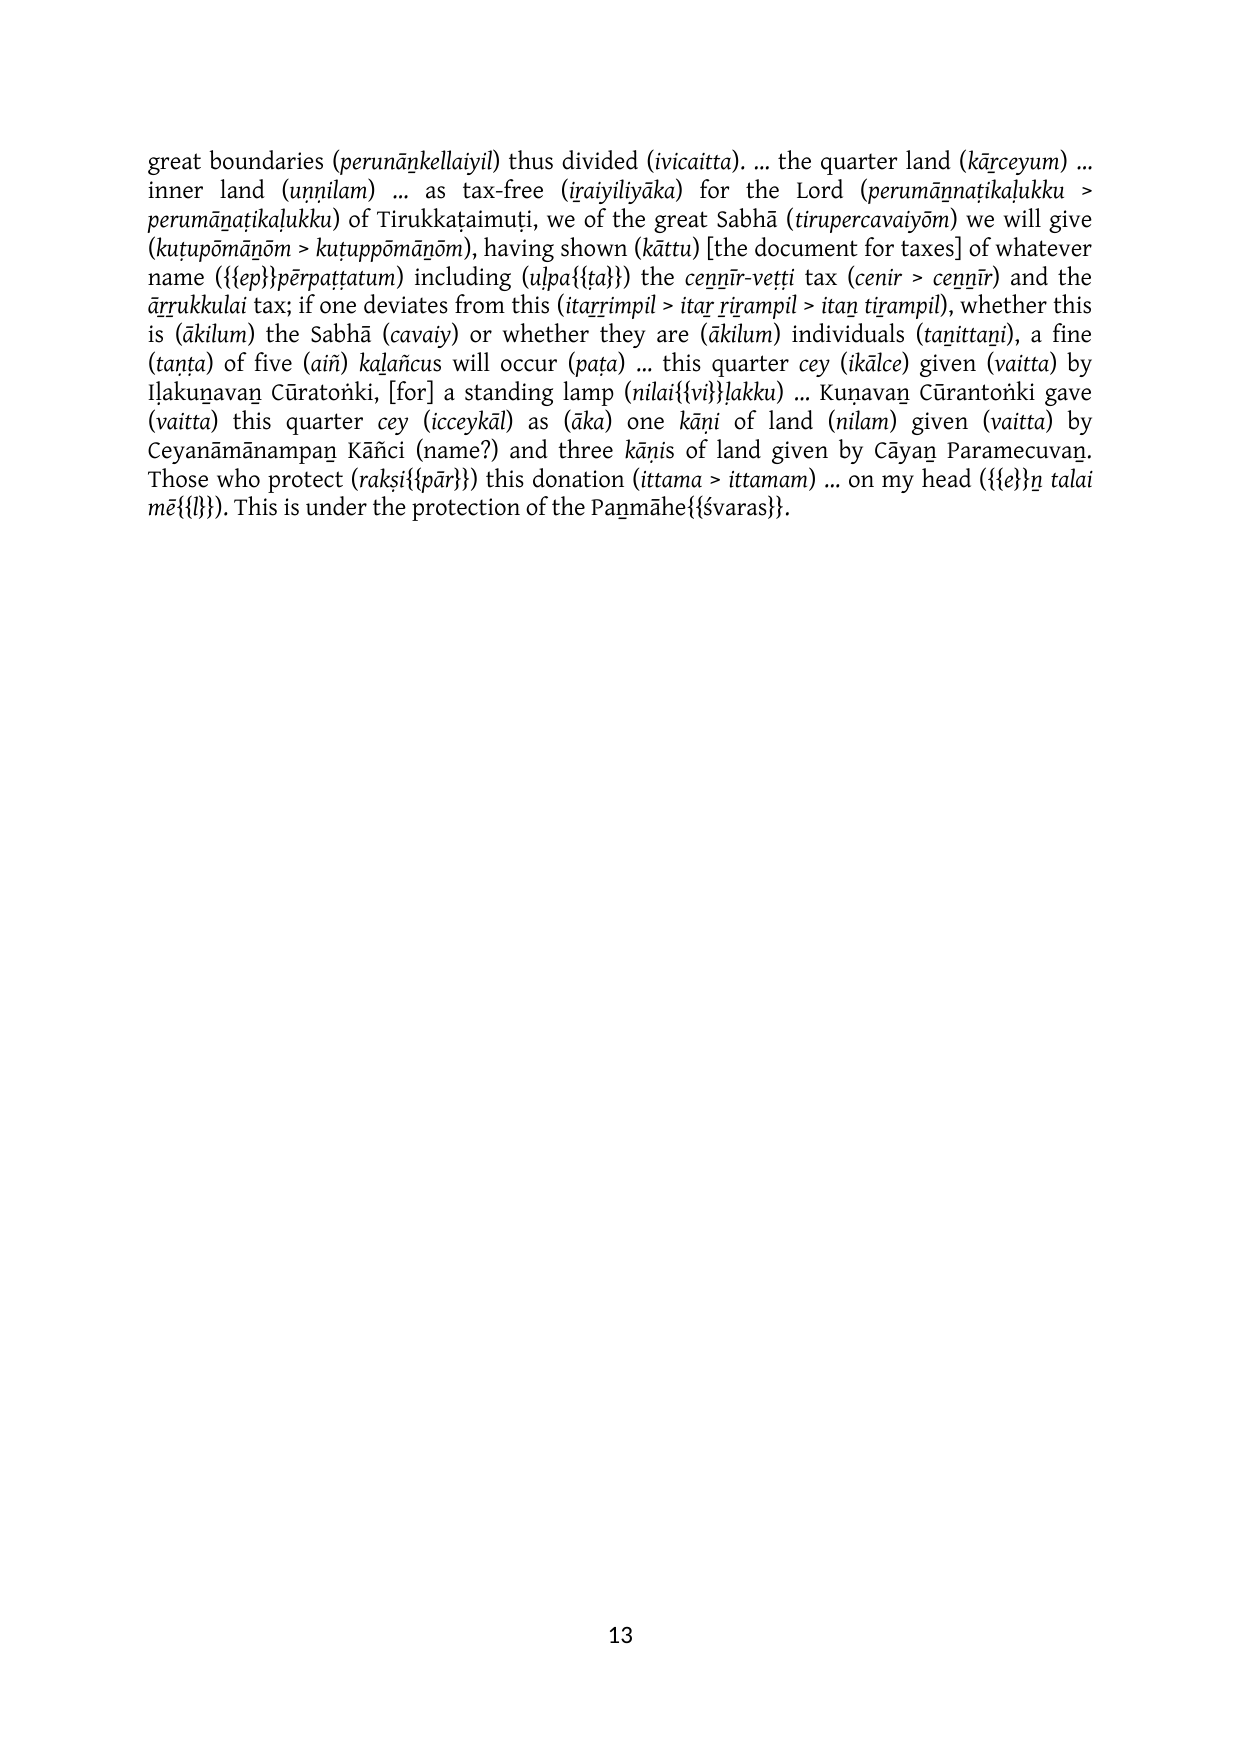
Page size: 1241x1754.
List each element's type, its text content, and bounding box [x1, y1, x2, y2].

text great boundaries (perunāṉkellaiyil) thus divided (ivicaitta). … the quarter land (kāṟceyum) … inner land (uṇṇilam) … as tax-free (iṟaiyiliyāka) for the Lord (perumāṉnaṭikaḷukku > perumāṉaṭikaḷukku) of Tirukkaṭaimuṭi, we of the great Sabhā (tirupercavaiyōm) we will give (kuṭupōmāṉōm > kuṭuppōmāṉōm), having shown (kāttu) [the document for taxes] of whatever name ({{ep}}pērpaṭṭatum) including (uḷpa{{ṭa}}) the ceṉṉīr-veṭṭi tax (cenir > ceṉṉīr) and the āṟṟukkulai tax; if one deviates from this (itaṟṟimpil > itaṟ ṟiṟampil > itaṉ tiṟampil), whether this is (ākilum) the Sabhā (cavaiy) or whether they are (ākilum) individuals (taṉittaṉi), a fine (taṇṭa) of five (aiñ) kaḻañcus will occur (paṭa) … this quarter cey (ikālce) given (vaitta) by Iḷakuṉavaṉ Cūratoṅki, [for] a standing lamp (nilai{{vi}}ḷakku) … Kuṇavaṉ Cūrantoṅki gave (vaitta) this quarter cey (icceykāl) as (āka) one kāṇi of land (nilam) given (vaitta) by Ceyanāmānampaṉ Kāñci (name?) and three kāṇis of land given by Cāyaṉ Paramecuvaṉ. Those who protect (rakṣi{{pār}}) this donation (ittama > ittamam) … on my head ({{e}}ṉ talai mē{{l}}). This is under the protection of the Paṉmāhe{{śvaras}}. [148, 148, 1093, 523]
